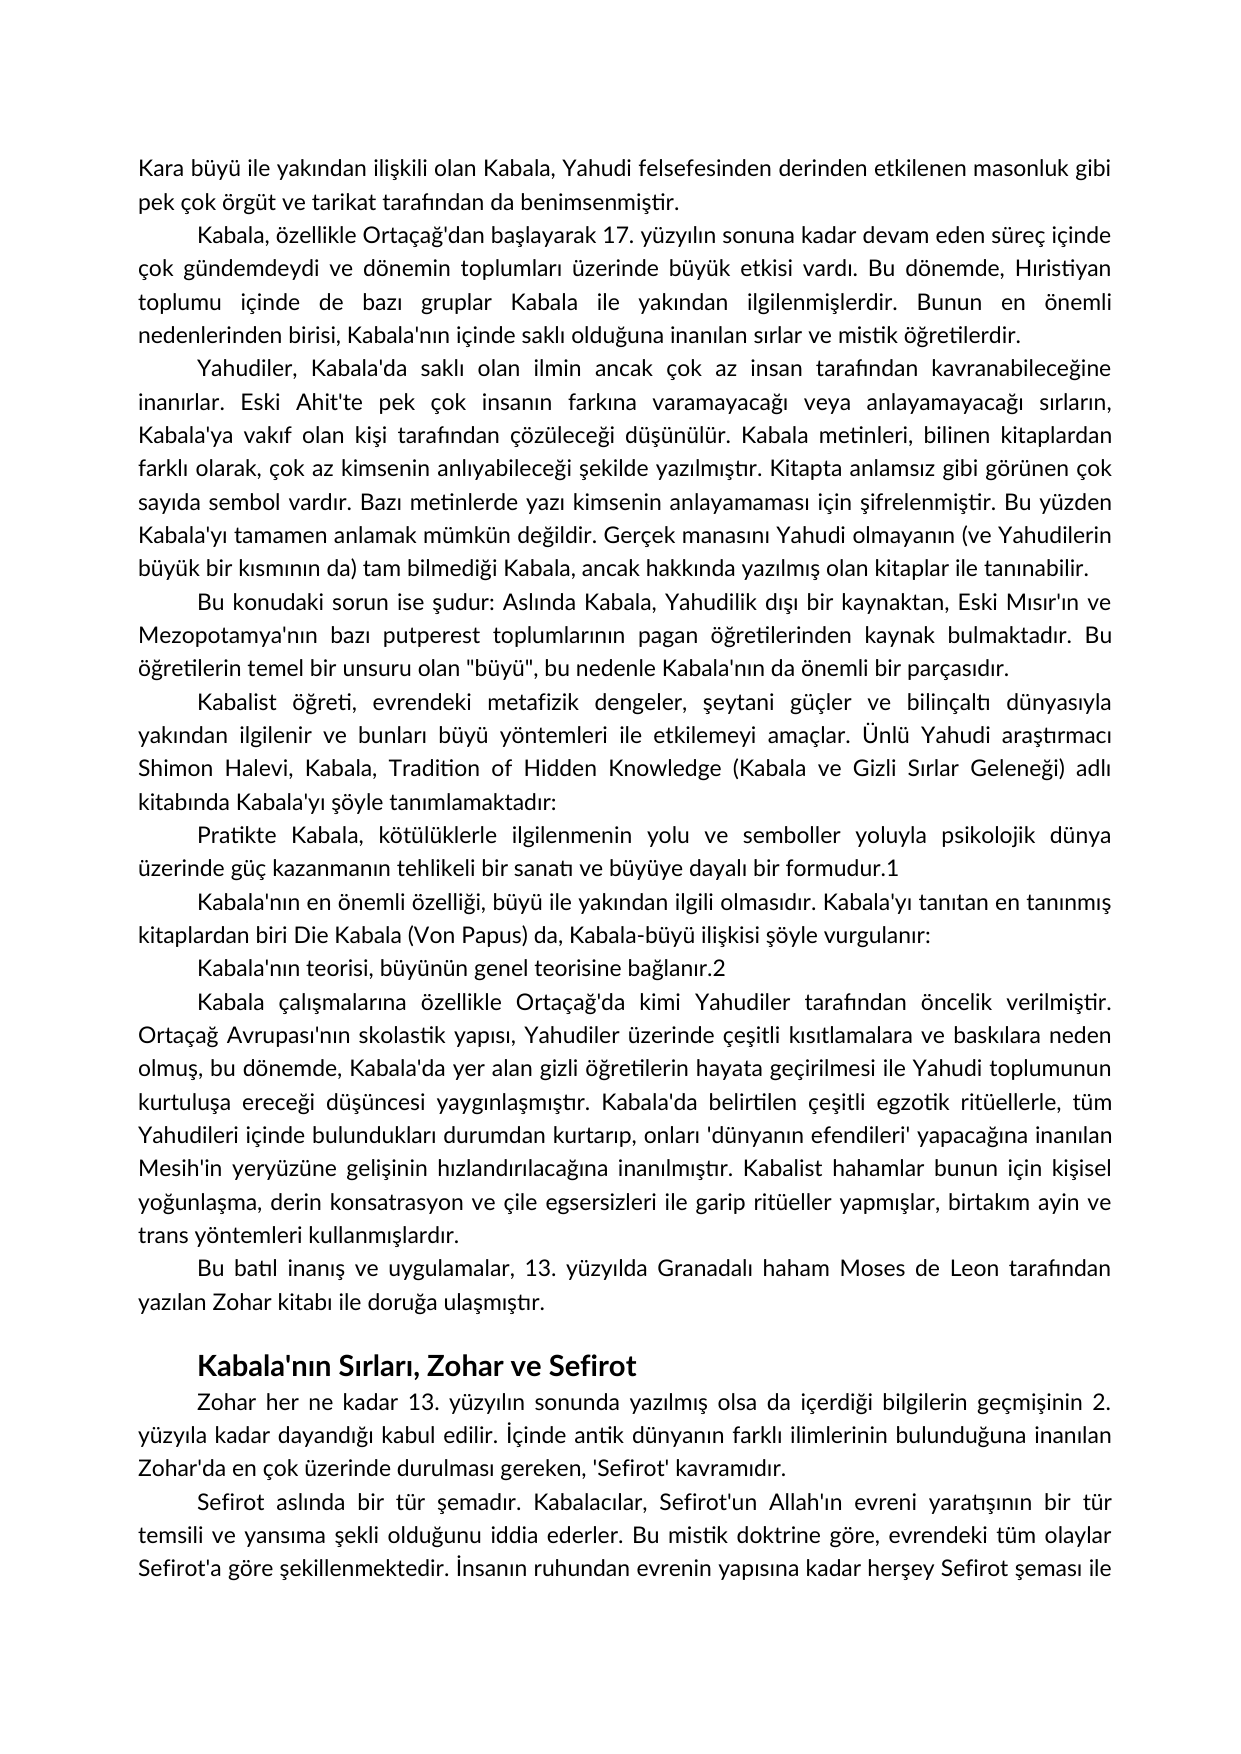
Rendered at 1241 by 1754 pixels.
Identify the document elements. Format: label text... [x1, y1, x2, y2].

text Kara büyü ile yakından ilişkili olan Kabala, Yahudi felsefesinden derinden etkilenen masonluk gibi pek çok örgüt ve tarikat tarafından da benimsenmiştir. [138, 150, 1113, 217]
text Bu batıl inanış ve uygulamalar, 13. yüzyılda Granadalı haham Moses de Leon tarafından yazılan Zohar kitabı ile doruğa ulaşmıştır. [138, 1250, 1113, 1317]
text Sefirot aslında bir tür şemadır. Kabalacılar, Sefirot'un Allah'ın evreni yaratışının bir tür temsili ve yansıma şekli olduğunu iddia ederler. Bu mistik doktrine göre, evrendeki tüm olaylar Sefirot'a göre şekillenmektedir. İnsanın ruhundan evrenin yapısına kadar herşey Sefirot şeması ile [138, 1483, 1113, 1583]
text Bu konudaki sorun ise şudur: Aslında Kabala, Yahudilik dışı bir kaynaktan, Eski Mısır'ın ve Mezopotamya'nın bazı putperest toplumlarının pagan öğretilerinden kaynak bulmaktadır. Bu öğretilerin temel bir unsuru olan "büyü", bu nedenle Kabala'nın da önemli bir parçasıdır. [138, 583, 1113, 683]
text Yahudiler, Kabala'da saklı olan ilmin ancak çok az insan tarafından kavranabileceğine inanırlar. Eski Ahit'te pek çok insanın farkına varamayacağı veya anlayamayacağı sırların, Kabala'ya vakıf olan kişi tarafından çözüleceği düşünülür. Kabala metinleri, bilinen kitaplardan farklı olarak, çok az kimsenin anlıyabileceği şekilde yazılmıştır. Kitapta anlamsız gibi görünen çok sayıda sembol vardır. Bazı metinlerde yazı kimsenin anlayamaması için şifrelenmiştir. Bu yüzden Kabala'yı tamamen anlamak mümkün değildir. Gerçek manasını Yahudi olmayanın (ve Yahudilerin büyük bir kısmının da) tam bilmediği Kabala, ancak hakkında yazılmış olan kitaplar ile tanınabilir. [138, 350, 1113, 583]
text Pratikte Kabala, kötülüklerle ilgilenmenin yolu ve semboller yoluyla psikolojik dünya üzerinde güç kazanmanın tehlikeli bir sanatı ve büyüye dayalı bir formudur.1 [138, 817, 1113, 883]
text Kabala'nın en önemli özelliği, büyü ile yakından ilgili olmasıdır. Kabala'yı tanıtan en tanınmış kitaplardan biri Die Kabala (Von Papus) da, Kabala-büyü ilişkisi şöyle vurgulanır: [138, 883, 1113, 950]
text Kabalist öğreti, evrendeki metafizik dengeler, şeytani güçler ve bilinçaltı dünyasıyla yakından ilgilenir ve bunları büyü yöntemleri ile etkilemeyi amaçlar. Ünlü Yahudi araştırmacı Shimon Halevi, Kabala, Tradition of Hidden Knowledge (Kabala ve Gizli Sırlar Geleneği) adlı kitabında Kabala'yı şöyle tanımlamaktadır: [138, 683, 1113, 817]
text Kabala'nın teorisi, büyünün genel teorisine bağlanır.2 [138, 950, 1113, 983]
text Zohar her ne kadar 13. yüzyılın sonunda yazılmış olsa da içerdiği bilgilerin geçmişinin 2. yüzyıla kadar dayandığı kabul edilir. İçinde antik dünyanın farklı ilimlerinin bulunduğuna inanılan Zohar'da en çok üzerinde durulması gereken, 'Sefirot' kavramıdır. [138, 1383, 1113, 1483]
text Kabala'nın Sırları, Zohar ve Sefirot [138, 1350, 1113, 1383]
text Kabala, özellikle Ortaçağ'dan başlayarak 17. yüzyılın sonuna kadar devam eden süreç içinde çok gündemdeydi ve dönemin toplumları üzerinde büyük etkisi vardı. Bu dönemde, Hıristiyan toplumu içinde de bazı gruplar Kabala ile yakından ilgilenmişlerdir. Bunun en önemli nedenlerinden birisi, Kabala'nın içinde saklı olduğuna inanılan sırlar ve mistik öğretilerdir. [138, 217, 1113, 350]
text Kabala çalışmalarına özellikle Ortaçağ'da kimi Yahudiler tarafından öncelik verilmiştir. Ortaçağ Avrupası'nın skolastik yapısı, Yahudiler üzerinde çeşitli kısıtlamalara ve baskılara neden olmuş, bu dönemde, Kabala'da yer alan gizli öğretilerin hayata geçirilmesi ile Yahudi toplumunun kurtuluşa ereceği düşüncesi yaygınlaşmıştır. Kabala'da belirtilen çeşitli egzotik ritüellerle, tüm Yahudileri içinde bulundukları durumdan kurtarıp, onları 'dünyanın efendileri' yapacağına inanılan Mesih'in yeryüzüne gelişinin hızlandırılacağına inanılmıştır. Kabalist hahamlar bunun için kişisel yoğunlaşma, derin konsatrasyon ve çile egsersizleri ile garip ritüeller yapmışlar, birtakım ayin ve trans yöntemleri kullanmışlardır. [138, 983, 1113, 1250]
